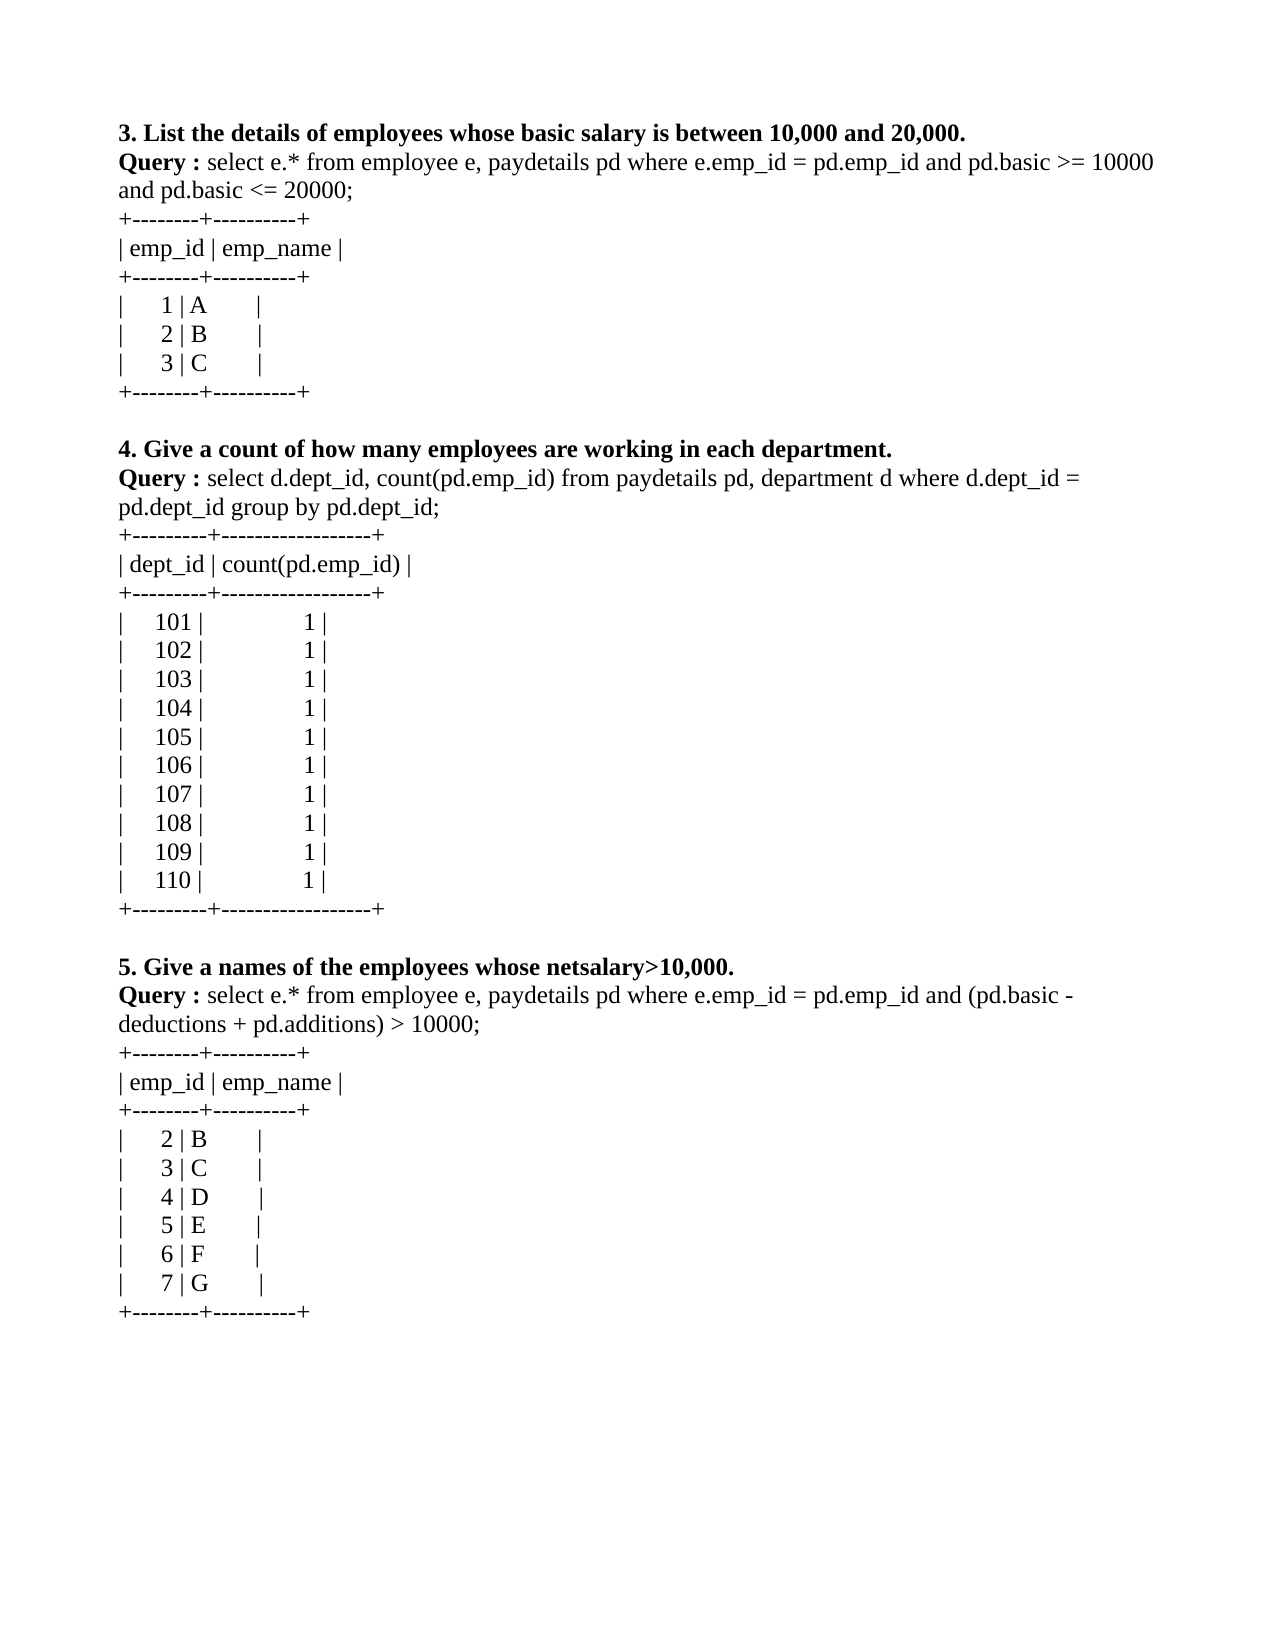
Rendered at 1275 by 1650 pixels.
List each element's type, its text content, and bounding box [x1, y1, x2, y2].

text +---------+------------------+ [118, 521, 1157, 549]
text | 109 | 1 | [118, 837, 1157, 866]
text | 108 | 1 | [118, 808, 1157, 837]
text | 4 | D | [118, 1182, 1157, 1211]
text Query : select e.* from employee e, paydetails pd where e.emp_id = pd.emp_id and (pd.basic - deductions + pd.additions) > 10000; [118, 981, 1157, 1038]
text +---------+------------------+ [118, 578, 1157, 607]
text +--------+----------+ [118, 204, 1157, 233]
text | 6 | F | [118, 1239, 1157, 1268]
text | 106 | 1 | [118, 751, 1157, 779]
text | 110 | 1 | [118, 866, 1157, 894]
text +--------+----------+ [118, 1096, 1157, 1124]
text +--------+----------+ [118, 262, 1157, 291]
text | 107 | 1 | [118, 779, 1157, 808]
text | 102 | 1 | [118, 636, 1157, 664]
text | 2 | B | [118, 319, 1157, 348]
text | 104 | 1 | [118, 693, 1157, 722]
text | dept_id | count(pd.emp_id) | [118, 549, 1157, 578]
text +---------+------------------+ [118, 894, 1157, 923]
text Query : select e.* from employee e, paydetails pd where e.emp_id = pd.emp_id and pd.basic >= 10000 and pd.basic <= 20000; [118, 147, 1157, 204]
text 4. Give a count of how many employees are working in each department. [118, 434, 1157, 463]
text +--------+----------+ [118, 377, 1157, 406]
text Query : select d.dept_id, count(pd.emp_id) from paydetails pd, department d where d.dept_id = pd.dept_id group by pd.dept_id; [118, 463, 1157, 521]
text | emp_id | emp_name | [118, 233, 1157, 262]
text | 105 | 1 | [118, 722, 1157, 751]
text | 2 | B | [118, 1124, 1157, 1153]
text | 103 | 1 | [118, 664, 1157, 693]
text | 5 | E | [118, 1211, 1157, 1239]
text | 7 | G | [118, 1268, 1157, 1297]
text 5. Give a names of the employees whose netsalary>10,000. [118, 952, 1157, 981]
text | 3 | C | [118, 1153, 1157, 1182]
text | 3 | C | [118, 348, 1157, 377]
text | emp_id | emp_name | [118, 1067, 1157, 1096]
text +--------+----------+ [118, 1038, 1157, 1067]
text | 1 | A | [118, 291, 1157, 319]
text | 101 | 1 | [118, 607, 1157, 636]
text +--------+----------+ [118, 1297, 1157, 1326]
text 3. List the details of employees whose basic salary is between 10,000 and 20,000. [118, 118, 1157, 147]
